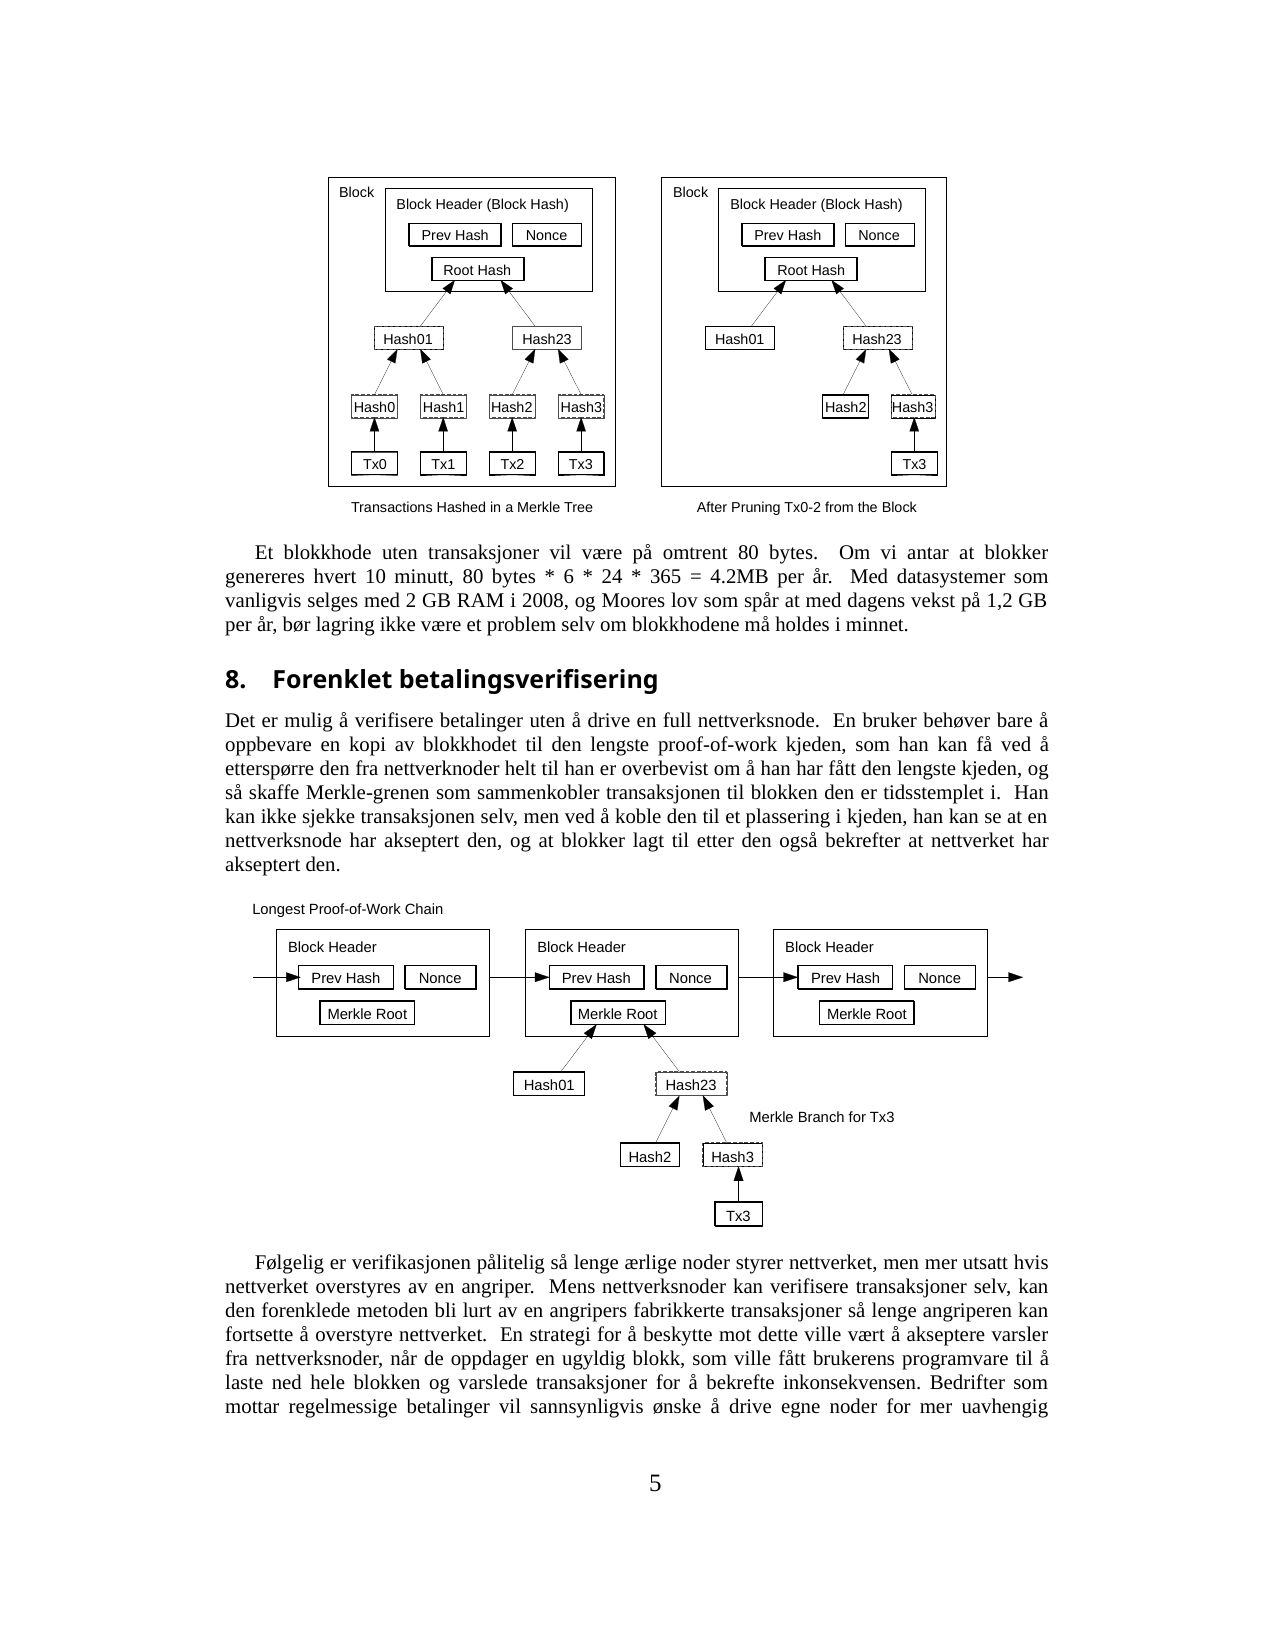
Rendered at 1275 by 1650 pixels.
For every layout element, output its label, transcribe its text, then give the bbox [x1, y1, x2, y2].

text Et blokkhode uten transaksjoner vil være på omtrent 80 bytes. Om vi antar at blokker genereres hvert 10 minutt, 80 bytes * 6 * 24 * 365 = 4.2MB per år. Med datasystemer som vanligvis selges med 2 GB RAM i 2008, og Moores lov som spår at med dagens vekst på 1,2 GB per år, bør lagring ikke være et problem selv om blokkhodene må holdes i minnet. [225, 540, 1050, 636]
subtitle 8. Forenklet betalingsverifisering [225, 661, 1050, 695]
text Det er mulig å verifisere betalinger uten å drive en full nettverksnode. En bruker behøver bare å oppbevare en kopi av blokkhodet til den lengste proof-of-work kjeden, som han kan få ved å etterspørre den fra nettverknoder helt til han er overbevist om å han har fått den lengste kjeden, og så skaffe Merkle-grenen som sammenkobler transaksjonen til blokken den er tidsstemplet i. Han kan ikke sjekke transaksjonen selv, men ved å koble den til et plassering i kjeden, han kan se at en nettverksnode har akseptert den, og at blokker lagt til etter den også bekrefter at nettverket har akseptert den. [225, 708, 1050, 876]
text Følgelig er verifikasjonen pålitelig så lenge ærlige noder styrer nettverket, men mer utsatt hvis nettverket overstyres av en angriper. Mens nettverksnoder kan verifisere transaksjoner selv, kan den forenklede metoden bli lurt av en angripers fabrikkerte transaksjoner så lenge angriperen kan fortsette å overstyre nettverket. En strategi for å beskytte mot dette ville vært å akseptere varsler fra nettverksnoder, når de oppdager en ugyldig blokk, som ville fått brukerens programvare til å laste ned hele blokken og varslede transaksjoner for å bekrefte inkonsekvensen. Bedrifter som mottar regelmessige betalinger vil sannsynligvis ønske å drive egne noder for mer uavhengig [225, 1250, 1050, 1418]
